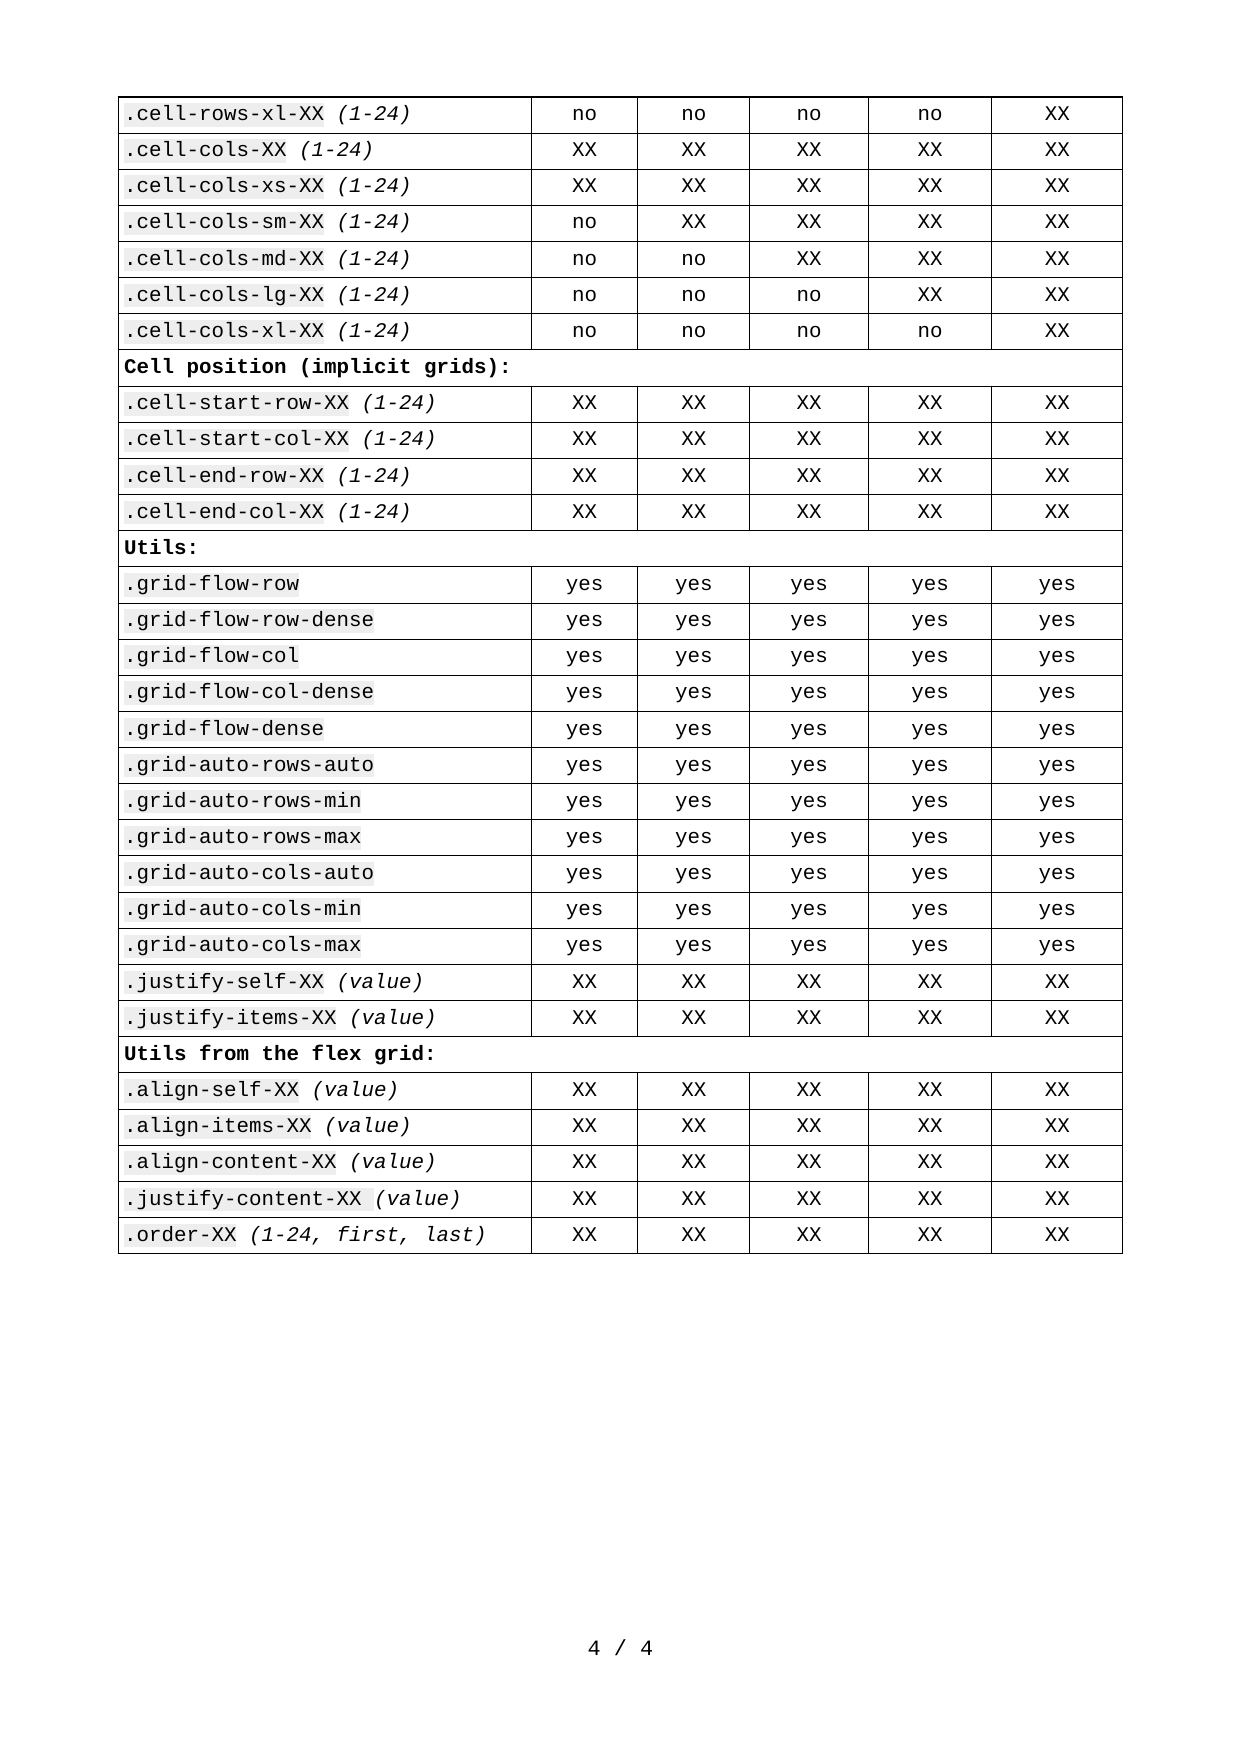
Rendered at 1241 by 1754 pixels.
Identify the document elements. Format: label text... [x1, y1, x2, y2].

table_cell XX [869, 278, 991, 313]
table_cell XX [992, 314, 1122, 349]
table_cell no [638, 314, 749, 349]
table_cell yes [750, 604, 868, 638]
table_cell .justify-self-XX (value) [119, 965, 531, 1000]
table_cell XX [992, 423, 1122, 458]
table_cell yes [532, 640, 637, 675]
table_cell yes [638, 856, 749, 892]
table_cell .cell-start-col-XX (1-24) [119, 423, 531, 458]
table_cell yes [869, 748, 991, 783]
table_cell yes [750, 820, 868, 855]
table_cell yes [750, 676, 868, 711]
table_cell yes [532, 893, 637, 928]
table_cell yes [638, 676, 749, 711]
table_cell XX [532, 1110, 637, 1144]
table_cell XX [638, 965, 749, 1000]
table_cell yes [869, 567, 991, 602]
table_cell yes [532, 856, 637, 892]
table_cell XX [750, 1218, 868, 1253]
table_cell no [532, 98, 637, 132]
table_cell no [638, 278, 749, 313]
table_cell .grid-flow-row-dense [119, 604, 531, 638]
table_cell XX [638, 1218, 749, 1253]
table_cell XX [532, 170, 637, 205]
table_cell XX [992, 459, 1122, 494]
table_cell XX [638, 423, 749, 458]
table_cell yes [532, 820, 637, 855]
table_cell XX [532, 459, 637, 494]
table_cell XX [532, 1073, 637, 1108]
table_cell XX [638, 134, 749, 169]
table_cell .grid-auto-cols-max [119, 929, 531, 964]
table_cell .cell-start-row-XX (1-24) [119, 387, 531, 422]
table_cell .align-self-XX (value) [119, 1073, 531, 1108]
table_cell XX [638, 1182, 749, 1217]
table_cell XX [992, 1001, 1122, 1036]
table_cell XX [992, 1073, 1122, 1108]
table_cell yes [638, 929, 749, 964]
table_cell XX [869, 242, 991, 277]
table_cell yes [532, 567, 637, 602]
table_cell XX [638, 387, 749, 422]
table_cell XX [638, 1073, 749, 1108]
table_cell .grid-auto-rows-min [119, 784, 531, 819]
table_cell no [750, 314, 868, 349]
table_cell XX [869, 459, 991, 494]
table_cell XX [992, 1110, 1122, 1144]
table_cell XX [532, 1001, 637, 1036]
table_cell yes [750, 567, 868, 602]
table_cell XX [992, 170, 1122, 205]
table_cell XX [869, 423, 991, 458]
table_cell XX [869, 170, 991, 205]
table_cell yes [992, 640, 1122, 675]
table_cell XX [869, 134, 991, 169]
table_cell XX [638, 1110, 749, 1144]
table_cell .align-items-XX (value) [119, 1110, 531, 1144]
table_cell yes [638, 748, 749, 783]
table_cell XX [992, 98, 1122, 132]
table_cell yes [992, 784, 1122, 819]
table_cell XX [532, 134, 637, 169]
table_cell yes [992, 929, 1122, 964]
table_cell XX [750, 1182, 868, 1217]
table_cell no [532, 206, 637, 241]
table_cell yes [532, 748, 637, 783]
table_cell XX [638, 1001, 749, 1036]
table_cell yes [869, 893, 991, 928]
table_cell yes [638, 820, 749, 855]
table_cell .justify-items-XX (value) [119, 1001, 531, 1036]
table_cell .grid-auto-cols-auto [119, 856, 531, 892]
table_cell XX [532, 495, 637, 530]
table_cell .align-content-XX (value) [119, 1146, 531, 1181]
table_cell no [869, 314, 991, 349]
table_cell XX [869, 965, 991, 1000]
table_cell XX [992, 278, 1122, 313]
table_cell yes [638, 567, 749, 602]
table_cell yes [750, 748, 868, 783]
table_cell yes [750, 929, 868, 964]
table_cell yes [750, 893, 868, 928]
table_cell XX [869, 387, 991, 422]
table_cell yes [532, 929, 637, 964]
table_cell XX [532, 965, 637, 1000]
table_cell XX [992, 206, 1122, 241]
table_cell yes [869, 784, 991, 819]
table_cell Cell position (implicit grids): [119, 350, 1122, 386]
table_cell yes [750, 712, 868, 747]
table_cell XX [869, 1218, 991, 1253]
table_cell XX [532, 1146, 637, 1181]
table_cell .grid-flow-col [119, 640, 531, 675]
table_cell XX [532, 387, 637, 422]
table_cell XX [750, 423, 868, 458]
table_cell yes [992, 820, 1122, 855]
table_cell XX [532, 1182, 637, 1217]
table_cell XX [869, 206, 991, 241]
table_cell .cell-cols-xl-XX (1-24) [119, 314, 531, 349]
table_cell XX [750, 1073, 868, 1108]
table_cell no [869, 98, 991, 132]
table_cell XX [869, 1182, 991, 1217]
table_cell yes [992, 893, 1122, 928]
table_cell yes [750, 784, 868, 819]
table_cell XX [750, 1146, 868, 1181]
table_cell .cell-rows-xl-XX (1-24) [119, 98, 531, 132]
table_cell yes [638, 712, 749, 747]
table_cell .cell-cols-XX (1-24) [119, 134, 531, 169]
table_cell Utils: [119, 531, 1122, 566]
table_cell XX [992, 387, 1122, 422]
table_cell XX [750, 206, 868, 241]
table_cell .cell-cols-md-XX (1-24) [119, 242, 531, 277]
table_cell yes [869, 712, 991, 747]
table_cell XX [638, 1146, 749, 1181]
table_cell XX [869, 1146, 991, 1181]
table_cell yes [638, 604, 749, 638]
table_cell XX [750, 387, 868, 422]
table_cell XX [869, 1001, 991, 1036]
table_cell XX [750, 459, 868, 494]
table_cell yes [638, 640, 749, 675]
table_cell XX [638, 170, 749, 205]
table_cell .grid-flow-col-dense [119, 676, 531, 711]
table_cell yes [869, 820, 991, 855]
table_cell XX [750, 1110, 868, 1144]
table_cell yes [869, 856, 991, 892]
table_cell yes [750, 640, 868, 675]
table_cell XX [992, 965, 1122, 1000]
table_cell XX [869, 495, 991, 530]
table_cell XX [992, 1182, 1122, 1217]
table_cell yes [992, 748, 1122, 783]
table_cell no [638, 242, 749, 277]
table_cell XX [992, 134, 1122, 169]
table_cell XX [532, 423, 637, 458]
table_cell yes [638, 784, 749, 819]
table_cell XX [869, 1073, 991, 1108]
table_cell .cell-cols-xs-XX (1-24) [119, 170, 531, 205]
table_cell yes [869, 604, 991, 638]
table_cell yes [992, 567, 1122, 602]
table_cell XX [750, 1001, 868, 1036]
table_cell XX [869, 1110, 991, 1144]
table_cell yes [532, 676, 637, 711]
table_cell .grid-auto-rows-auto [119, 748, 531, 783]
table_cell yes [750, 856, 868, 892]
table_cell XX [992, 1146, 1122, 1181]
table_cell .order-XX (1-24, first, last) [119, 1218, 531, 1253]
table_cell .cell-cols-lg-XX (1-24) [119, 278, 531, 313]
table_cell XX [638, 459, 749, 494]
table_cell XX [638, 206, 749, 241]
table_cell .grid-auto-rows-max [119, 820, 531, 855]
table_cell yes [532, 784, 637, 819]
table_cell yes [869, 640, 991, 675]
table_cell no [638, 98, 749, 132]
table_cell no [532, 242, 637, 277]
table_cell XX [750, 242, 868, 277]
table_cell yes [992, 712, 1122, 747]
table_cell yes [532, 712, 637, 747]
table_cell XX [750, 134, 868, 169]
table_cell yes [992, 676, 1122, 711]
table_cell XX [750, 965, 868, 1000]
table_cell no [750, 98, 868, 132]
table_cell .grid-flow-row [119, 567, 531, 602]
table_cell yes [992, 856, 1122, 892]
table_cell yes [869, 676, 991, 711]
table_cell .grid-flow-dense [119, 712, 531, 747]
table_cell yes [992, 604, 1122, 638]
table_cell yes [638, 893, 749, 928]
table_cell XX [992, 242, 1122, 277]
table_cell no [750, 278, 868, 313]
table_cell no [532, 278, 637, 313]
table_cell no [532, 314, 637, 349]
table_cell XX [750, 495, 868, 530]
table_cell Utils from the flex grid: [119, 1037, 1122, 1072]
table_cell .cell-end-row-XX (1-24) [119, 459, 531, 494]
table_cell .justify-content-XX (value) [119, 1182, 531, 1217]
table_cell XX [638, 495, 749, 530]
table_cell .grid-auto-cols-min [119, 893, 531, 928]
table_cell .cell-cols-sm-XX (1-24) [119, 206, 531, 241]
table_cell yes [869, 929, 991, 964]
table_cell yes [532, 604, 637, 638]
table_cell XX [992, 1218, 1122, 1253]
table_cell XX [992, 495, 1122, 530]
table_cell XX [750, 170, 868, 205]
table_cell XX [532, 1218, 637, 1253]
table_cell .cell-end-col-XX (1-24) [119, 495, 531, 530]
